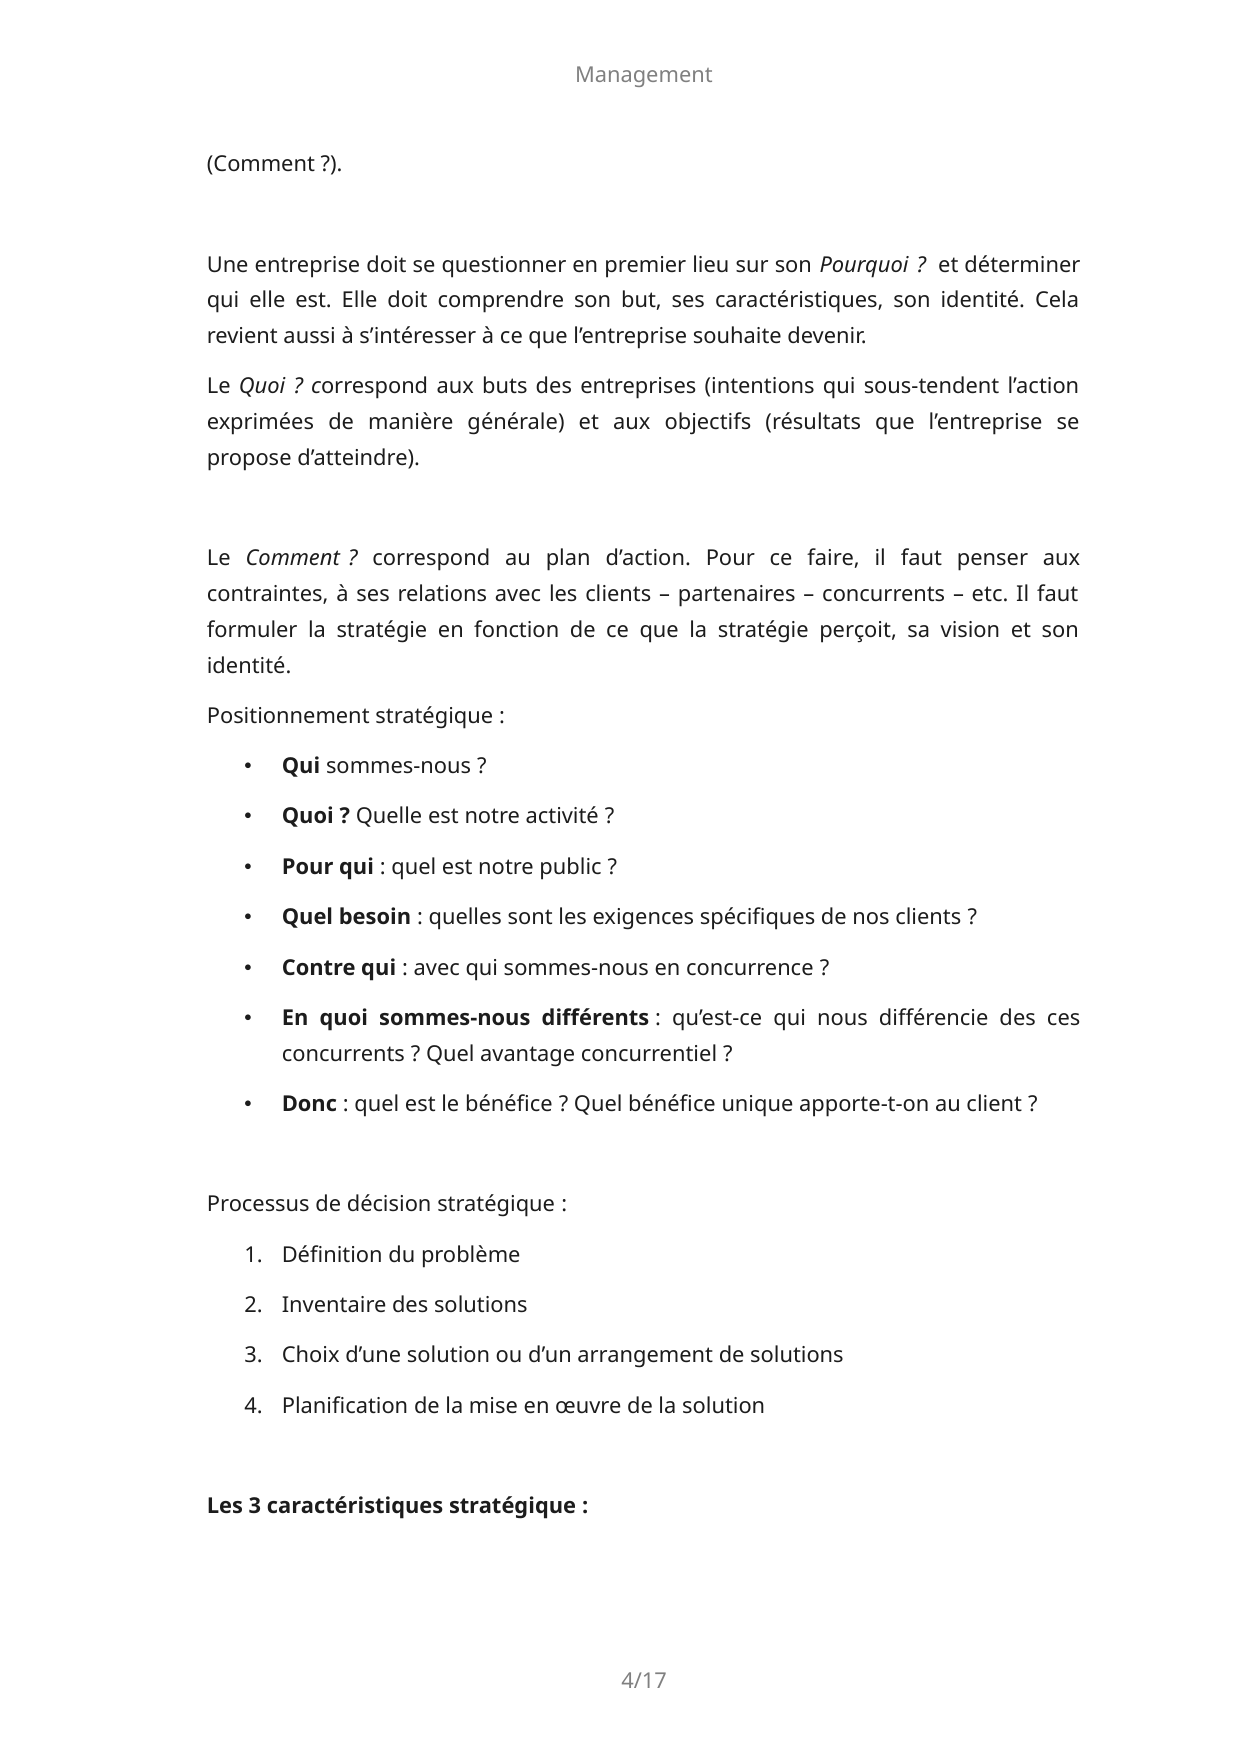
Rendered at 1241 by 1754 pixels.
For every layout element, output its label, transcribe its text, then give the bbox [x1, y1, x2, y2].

text Le Quoi ? correspond aux buts des entreprises (intentions qui sous-tendent l’action exprimées de manière générale) et aux objectifs (résultats que l’entreprise se propose d’atteindre). [207, 370, 1081, 472]
list Pour qui : quel est notre public ? [244, 851, 1081, 881]
text Le Comment ? correspond au plan d’action. Pour ce faire, il faut penser aux contraintes, à ses relations avec les clients – partenaires – concurrents – etc. Il faut formuler la stratégie en fonction de ce que la stratégie perçoit, sa vision et son identité. [207, 542, 1081, 679]
list Quoi ? Quelle est notre activité ? [244, 801, 1081, 830]
text Positionnement stratégique : [207, 700, 1081, 730]
list Planification de la mise en œuvre de la solution [244, 1390, 1081, 1419]
list Inventaire des solutions [244, 1289, 1081, 1319]
list Choix d’une solution ou d’un arrangement de solutions [244, 1339, 1081, 1369]
list Donc : quel est le bénéfice ? Quel bénéfice unique apporte-t-on au client ? [244, 1088, 1081, 1118]
list Définition du problème [244, 1239, 1081, 1268]
list Quel besoin : quelles sont les exigences spécifiques de nos clients ? [244, 901, 1081, 931]
list Qui sommes-nous ? [244, 750, 1081, 780]
text (Comment ?). [207, 148, 1081, 178]
list En quoi sommes-nous différents : qu’est-ce qui nous différencie des ces concurrents ? Quel avantage concurrentiel ? [244, 1002, 1081, 1067]
text Une entreprise doit se questionner en premier lieu sur son Pourquoi ? et déterminer qui elle est. Elle doit comprendre son but, ses caractéristiques, son identité. Cela revient aussi à s’intéresser à ce que l’entreprise souhaite devenir. [207, 248, 1081, 350]
text Processus de décision stratégique : [207, 1188, 1081, 1218]
list Contre qui : avec qui sommes-nous en concurrence ? [244, 951, 1081, 981]
text Les 3 caractéristiques stratégique : [207, 1490, 1081, 1520]
